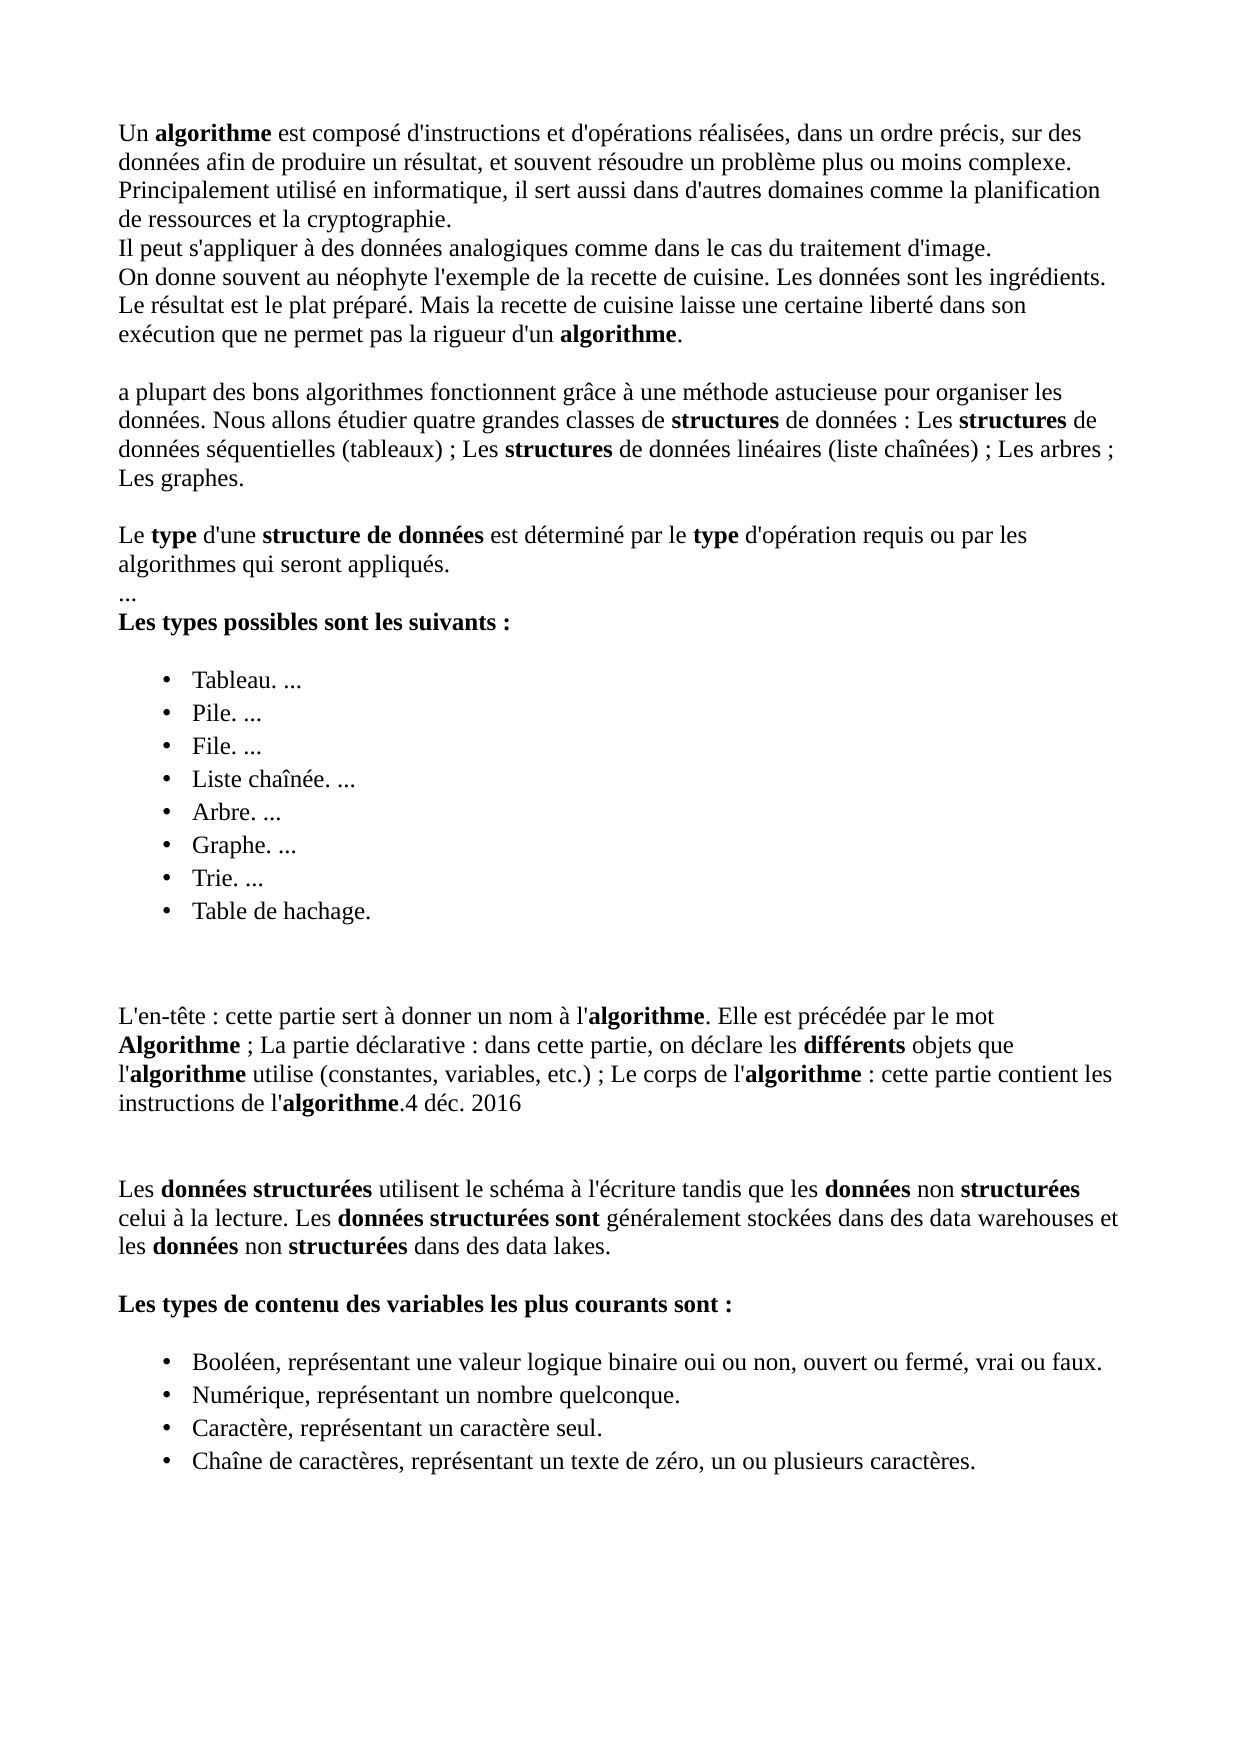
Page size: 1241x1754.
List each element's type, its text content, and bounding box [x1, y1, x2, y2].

list Caractère, représentant un caractère seul. [162, 1413, 1122, 1442]
list Pile. ... [162, 698, 1122, 727]
list Liste chaînée. ... [162, 764, 1122, 793]
text Les données structurées utilisent le schéma à l'écriture tandis que les données non structurées celui à la lecture. Les données structurées sont généralement stockées dans des data warehouses et les données non structurées dans des data lakes. [118, 1174, 1122, 1260]
list Chaîne de caractères, représentant un texte de zéro, un ou plusieurs caractères. [162, 1446, 1122, 1475]
text L'en-tête : cette partie sert à donner un nom à l'algorithme. Elle est précédée par le mot Algorithme ; La partie déclarative : dans cette partie, on déclare les différents objets que l'algorithme utilise (constantes, variables, etc.) ; Le corps de l'algorithme : cette partie contient les instructions de l'algorithme.4 déc. 2016 [118, 1001, 1122, 1116]
text Le type d'une structure de données est déterminé par le type d'opération requis ou par les algorithmes qui seront appliqués. ... Les types possibles sont les suivants : [118, 521, 1122, 636]
list Trie. ... [162, 863, 1122, 892]
list Numérique, représentant un nombre quelconque. [162, 1380, 1122, 1409]
list Booléen, représentant une valeur logique binaire oui ou non, ouvert ou fermé, vrai ou faux. [162, 1347, 1122, 1376]
list File. ... [162, 731, 1122, 760]
list Table de hachage. [162, 896, 1122, 925]
list Tableau. ... [162, 665, 1122, 694]
text a plupart des bons algorithmes fonctionnent grâce à une méthode astucieuse pour organiser les données. Nous allons étudier quatre grandes classes de structures de données : Les structures de données séquentielles (tableaux) ; Les structures de données linéaires (liste chaînées) ; Les arbres ; Les graphes. [118, 377, 1122, 492]
text Les types de contenu des variables les plus courants sont : [118, 1289, 1122, 1318]
list Graphe. ... [162, 830, 1122, 859]
text Un algorithme est composé d'instructions et d'opérations réalisées, dans un ordre précis, sur des données afin de produire un résultat, et souvent résoudre un problème plus ou moins complexe. Principalement utilisé en informatique, il sert aussi dans d'autres domaines comme la planification de ressources et la cryptographie. Il peut s'appliquer à des données analogiques comme dans le cas du traitement d'image. On donne souvent au néophyte l'exemple de la recette de cuisine. Les données sont les ingrédients. Le résultat est le plat préparé. Mais la recette de cuisine laisse une certaine liberté dans son exécution que ne permet pas la rigueur d'un algorithme. [118, 118, 1122, 348]
list Arbre. ... [162, 797, 1122, 826]
